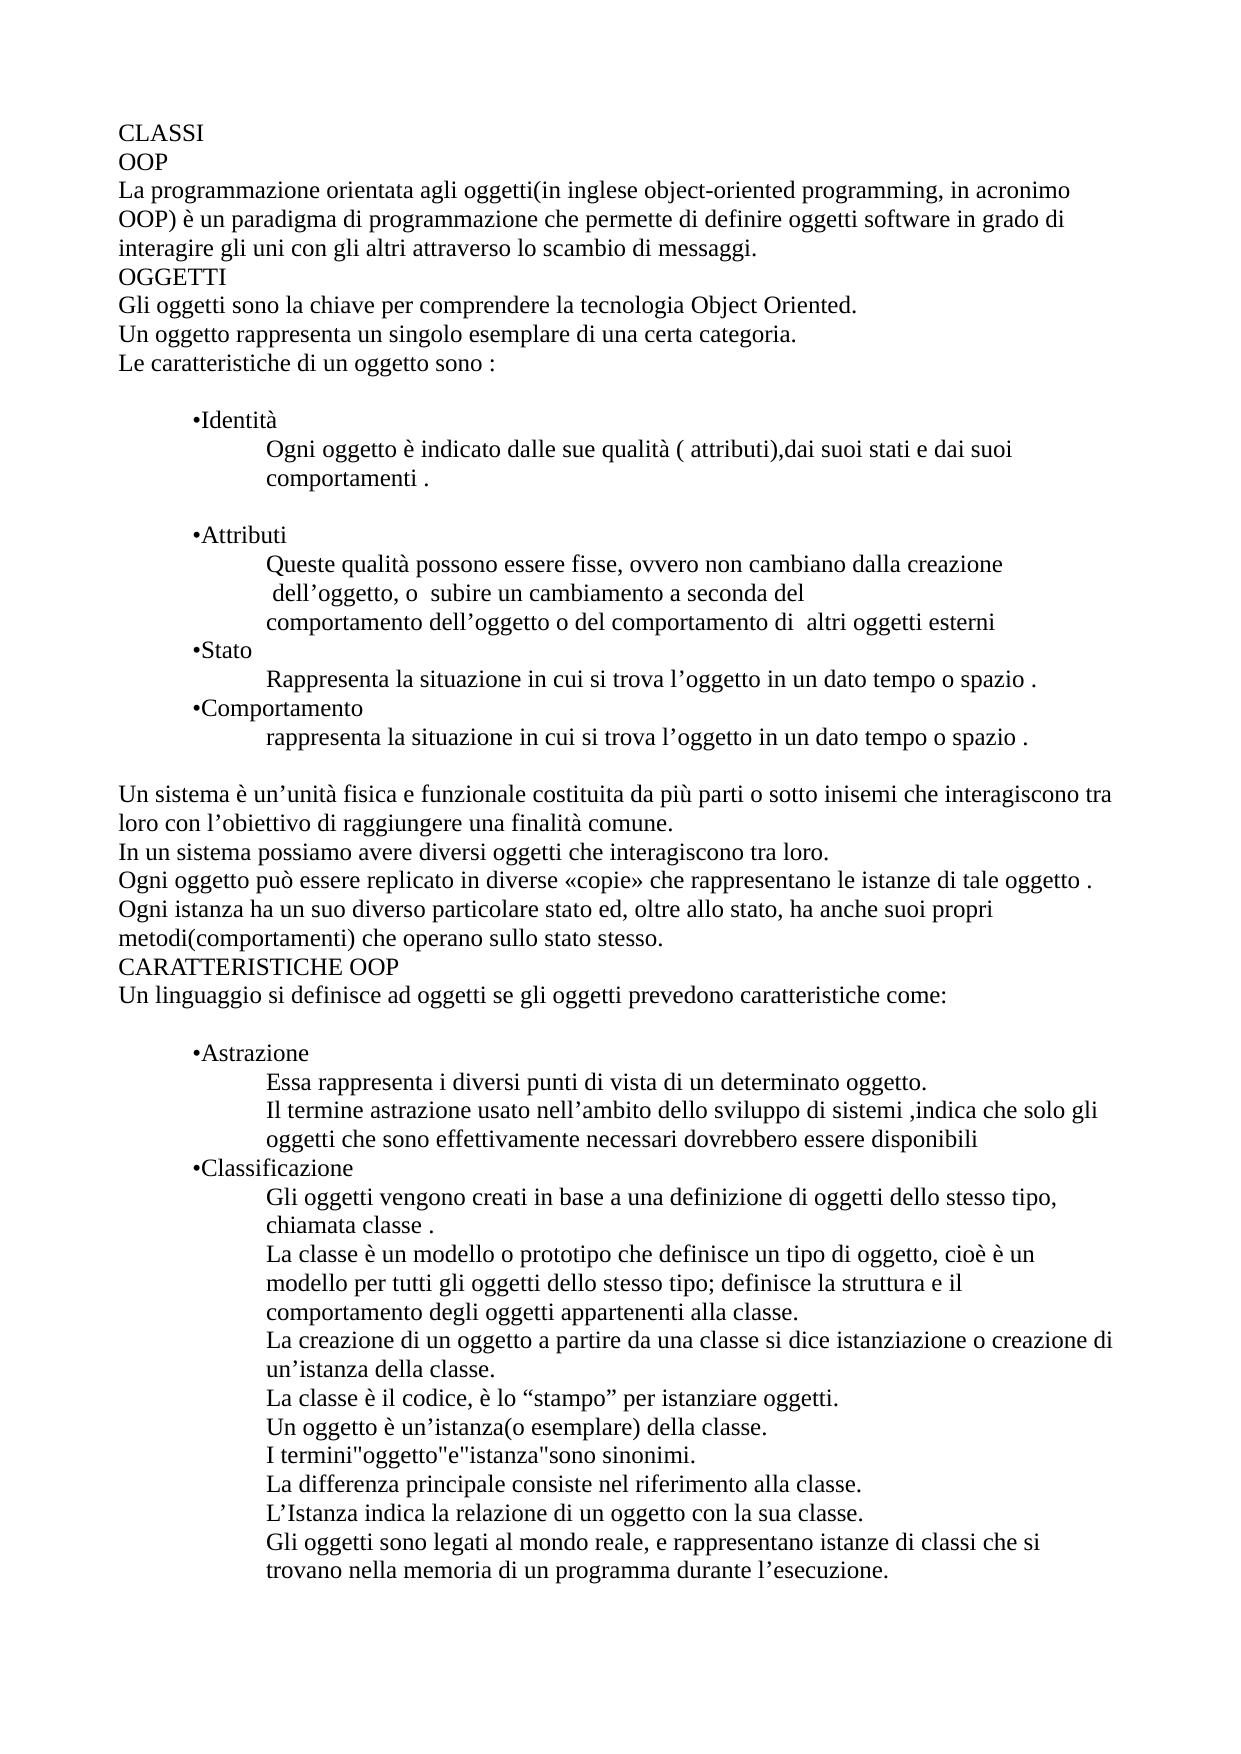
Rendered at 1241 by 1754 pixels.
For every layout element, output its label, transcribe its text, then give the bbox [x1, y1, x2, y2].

text rappresenta la situazione in cui si trova l’oggetto in un dato tempo o spazio . [118, 722, 1122, 751]
text CARATTERISTICHE OOP [118, 952, 1122, 981]
text •Astrazione [118, 1038, 1122, 1067]
text In un sistema possiamo avere diversi oggetti che interagiscono tra loro. [118, 837, 1122, 866]
text Gli oggetti vengono creati in base a una definizione di oggetti dello stesso tipo, chiamata classe . [118, 1182, 1122, 1239]
text Gli oggetti sono legati al mondo reale, e rappresentano istanze di classi che si trovano nella memoria di un programma durante l’esecuzione. [118, 1527, 1122, 1584]
text Rappresenta la situazione in cui si trova l’oggetto in un dato tempo o spazio . [118, 664, 1122, 693]
text OOP [118, 147, 1122, 176]
text Gli oggetti sono la chiave per comprendere la tecnologia Object Oriented. [118, 291, 1122, 319]
text Il termine astrazione usato nell’ambito dello sviluppo di sistemi ,indica che solo gli oggetti che sono effettivamente necessari dovrebbero essere disponibili [118, 1096, 1122, 1153]
text La classe è il codice, è lo “stampo” per istanziare oggetti. [118, 1383, 1122, 1412]
text L’Istanza indica la relazione di un oggetto con la sua classe. [118, 1498, 1122, 1527]
text OGGETTI [118, 262, 1122, 291]
text Un linguaggio si definisce ad oggetti se gli oggetti prevedono caratteristiche come: [118, 981, 1122, 1009]
text La differenza principale consiste nel riferimento alla classe. [118, 1469, 1122, 1498]
text CLASSI [118, 118, 1122, 147]
text Un oggetto rappresenta un singolo esemplare di una certa categoria. [118, 319, 1122, 348]
text •Attributi [118, 521, 1122, 549]
text Ogni oggetto può essere replicato in diverse «copie» che rappresentano le istanze di tale oggetto . [118, 866, 1122, 894]
text •Comportamento [118, 693, 1122, 722]
text La programmazione orientata agli oggetti(in inglese object-oriented programming, in acronimo OOP) è un paradigma di programmazione che permette di definire oggetti software in grado di interagire gli uni con gli altri attraverso lo scambio di messaggi. [118, 176, 1122, 262]
text •Identità [118, 406, 1122, 434]
text Queste qualità possono essere fisse, ovvero non cambiano dalla creazione dell’oggetto, o subire un cambiamento a seconda del comportamento dell’oggetto o del comportamento di altri oggetti esterni [118, 549, 1122, 636]
text Le caratteristiche di un oggetto sono : [118, 348, 1122, 377]
text Essa rappresenta i diversi punti di vista di un determinato oggetto. [118, 1067, 1122, 1096]
text La creazione di un oggetto a partire da una classe si dice istanziazione o creazione di un’istanza della classe. [118, 1326, 1122, 1383]
text •Classificazione [118, 1153, 1122, 1182]
text Ogni istanza ha un suo diverso particolare stato ed, oltre allo stato, ha anche suoi propri metodi(comportamenti) che operano sullo stato stesso. [118, 894, 1122, 952]
text La classe è un modello o prototipo che definisce un tipo di oggetto, cioè è un modello per tutti gli oggetti dello stesso tipo; definisce la struttura e il comportamento degli oggetti appartenenti alla classe. [118, 1239, 1122, 1326]
text Un oggetto è un’istanza(o esemplare) della classe. [118, 1412, 1122, 1441]
text Un sistema è un’unità fisica e funzionale costituita da più parti o sotto inisemi che interagiscono tra loro con l’obiettivo di raggiungere una finalità comune. [118, 779, 1122, 837]
text I termini"oggetto"e"istanza"sono sinonimi. [118, 1441, 1122, 1469]
text •Stato [118, 636, 1122, 664]
text Ogni oggetto è indicato dalle sue qualità ( attributi),dai suoi stati e dai suoi comportamenti . [118, 434, 1122, 492]
